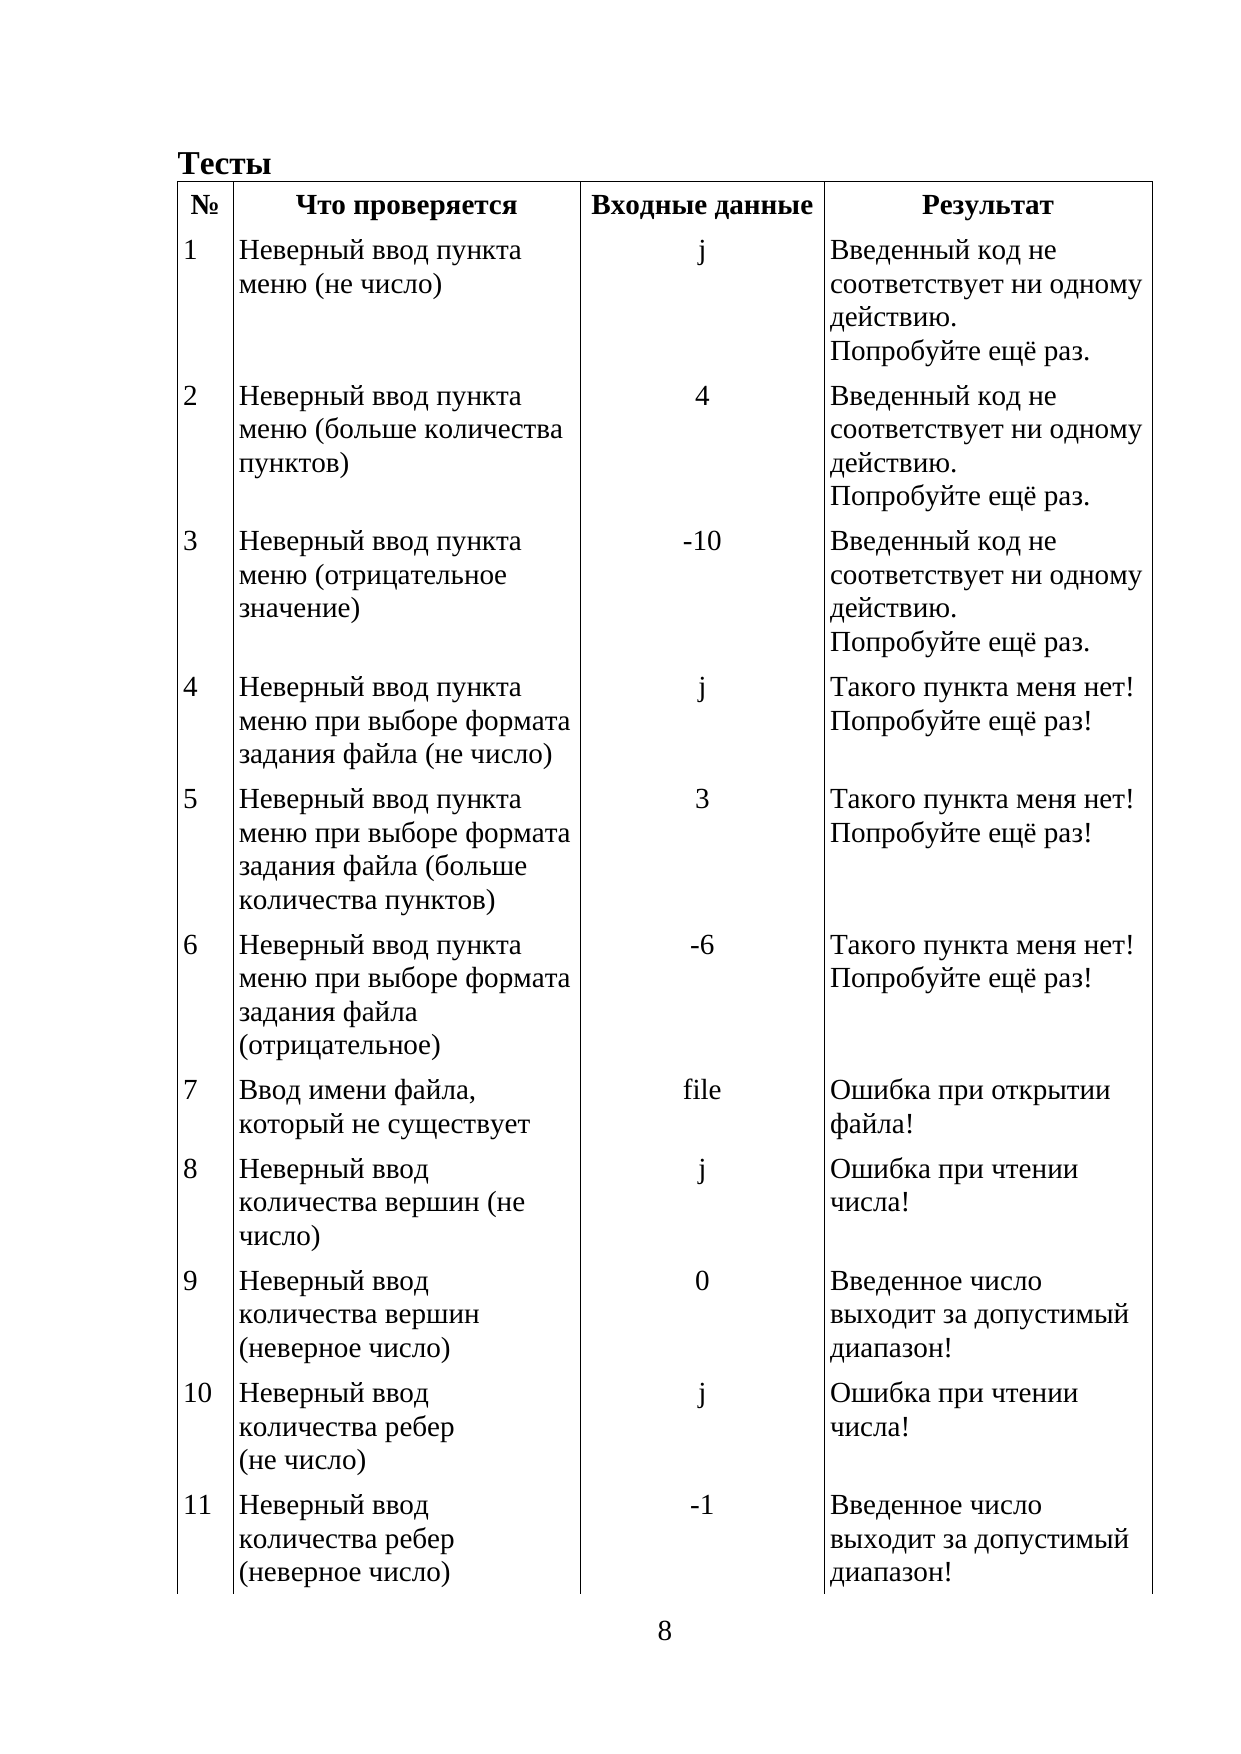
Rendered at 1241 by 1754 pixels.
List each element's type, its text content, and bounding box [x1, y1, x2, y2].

table_cell 11 [178, 1482, 233, 1594]
table_cell j [581, 664, 824, 776]
table_cell j [581, 1145, 824, 1257]
table_cell file [581, 1067, 824, 1145]
table_cell 6 [178, 921, 233, 1067]
subtitle Тесты [177, 143, 1152, 181]
table_cell 4 [581, 372, 824, 518]
table_cell Неверный ввод количества ребер (не число) [234, 1370, 580, 1482]
table_cell Такого пункта меня нет! Попробуйте ещё раз! [825, 776, 1152, 921]
table_cell Введенный код не соответствует ни одному действию. Попробуйте ещё раз. [825, 518, 1152, 663]
table_header Входные данные [581, 182, 824, 227]
table_cell 2 [178, 372, 233, 518]
table_cell 4 [178, 664, 233, 776]
table_cell -1 [581, 1482, 824, 1594]
table_cell Неверный ввод пункта меню при выборе формата задания файла (отрицательное) [234, 921, 580, 1067]
table_cell j [581, 227, 824, 372]
table_cell 3 [178, 518, 233, 663]
table_cell 1 [178, 227, 233, 372]
table_cell 10 [178, 1370, 233, 1482]
table_cell 8 [178, 1145, 233, 1257]
table_cell Такого пункта меня нет! Попробуйте ещё раз! [825, 664, 1152, 776]
table_cell Неверный ввод пункта меню (больше количества пунктов) [234, 372, 580, 518]
table_cell Неверный ввод количества ребер (неверное число) [234, 1482, 580, 1594]
table_header Что проверяется [234, 182, 580, 227]
table_header № [178, 182, 233, 227]
table_cell Введенный код не соответствует ни одному действию. Попробуйте ещё раз. [825, 372, 1152, 518]
table_cell -10 [581, 518, 824, 663]
table_cell Ошибка при чтении числа! [825, 1370, 1152, 1482]
table_cell Введенное число выходит за допустимый диапазон! [825, 1482, 1152, 1594]
table_cell Неверный ввод количества вершин (не число) [234, 1145, 580, 1257]
table_cell Ошибка при чтении числа! [825, 1145, 1152, 1257]
table_cell 5 [178, 776, 233, 921]
table_cell Ввод имени файла, который не существует [234, 1067, 580, 1145]
table_cell 9 [178, 1258, 233, 1369]
table_cell -6 [581, 921, 824, 1067]
table_cell Введенный код не соответствует ни одному действию. Попробуйте ещё раз. [825, 227, 1152, 372]
table_cell Неверный ввод пункта меню (отрицательное значение) [234, 518, 580, 663]
table_cell 3 [581, 776, 824, 921]
table_cell j [581, 1370, 824, 1482]
table_cell 0 [581, 1258, 824, 1369]
table_cell 7 [178, 1067, 233, 1145]
table_cell Введенное число выходит за допустимый диапазон! [825, 1258, 1152, 1369]
table_cell Неверный ввод количества вершин (неверное число) [234, 1258, 580, 1369]
table_cell Неверный ввод пункта меню при выборе формата задания файла (больше количества пунктов) [234, 776, 580, 921]
table_cell Неверный ввод пункта меню при выборе формата задания файла (не число) [234, 664, 580, 776]
table_cell Такого пункта меня нет! Попробуйте ещё раз! [825, 921, 1152, 1067]
table_cell Неверный ввод пункта меню (не число) [234, 227, 580, 372]
table_cell Ошибка при открытии файла! [825, 1067, 1152, 1145]
table_header Результат [825, 182, 1152, 227]
